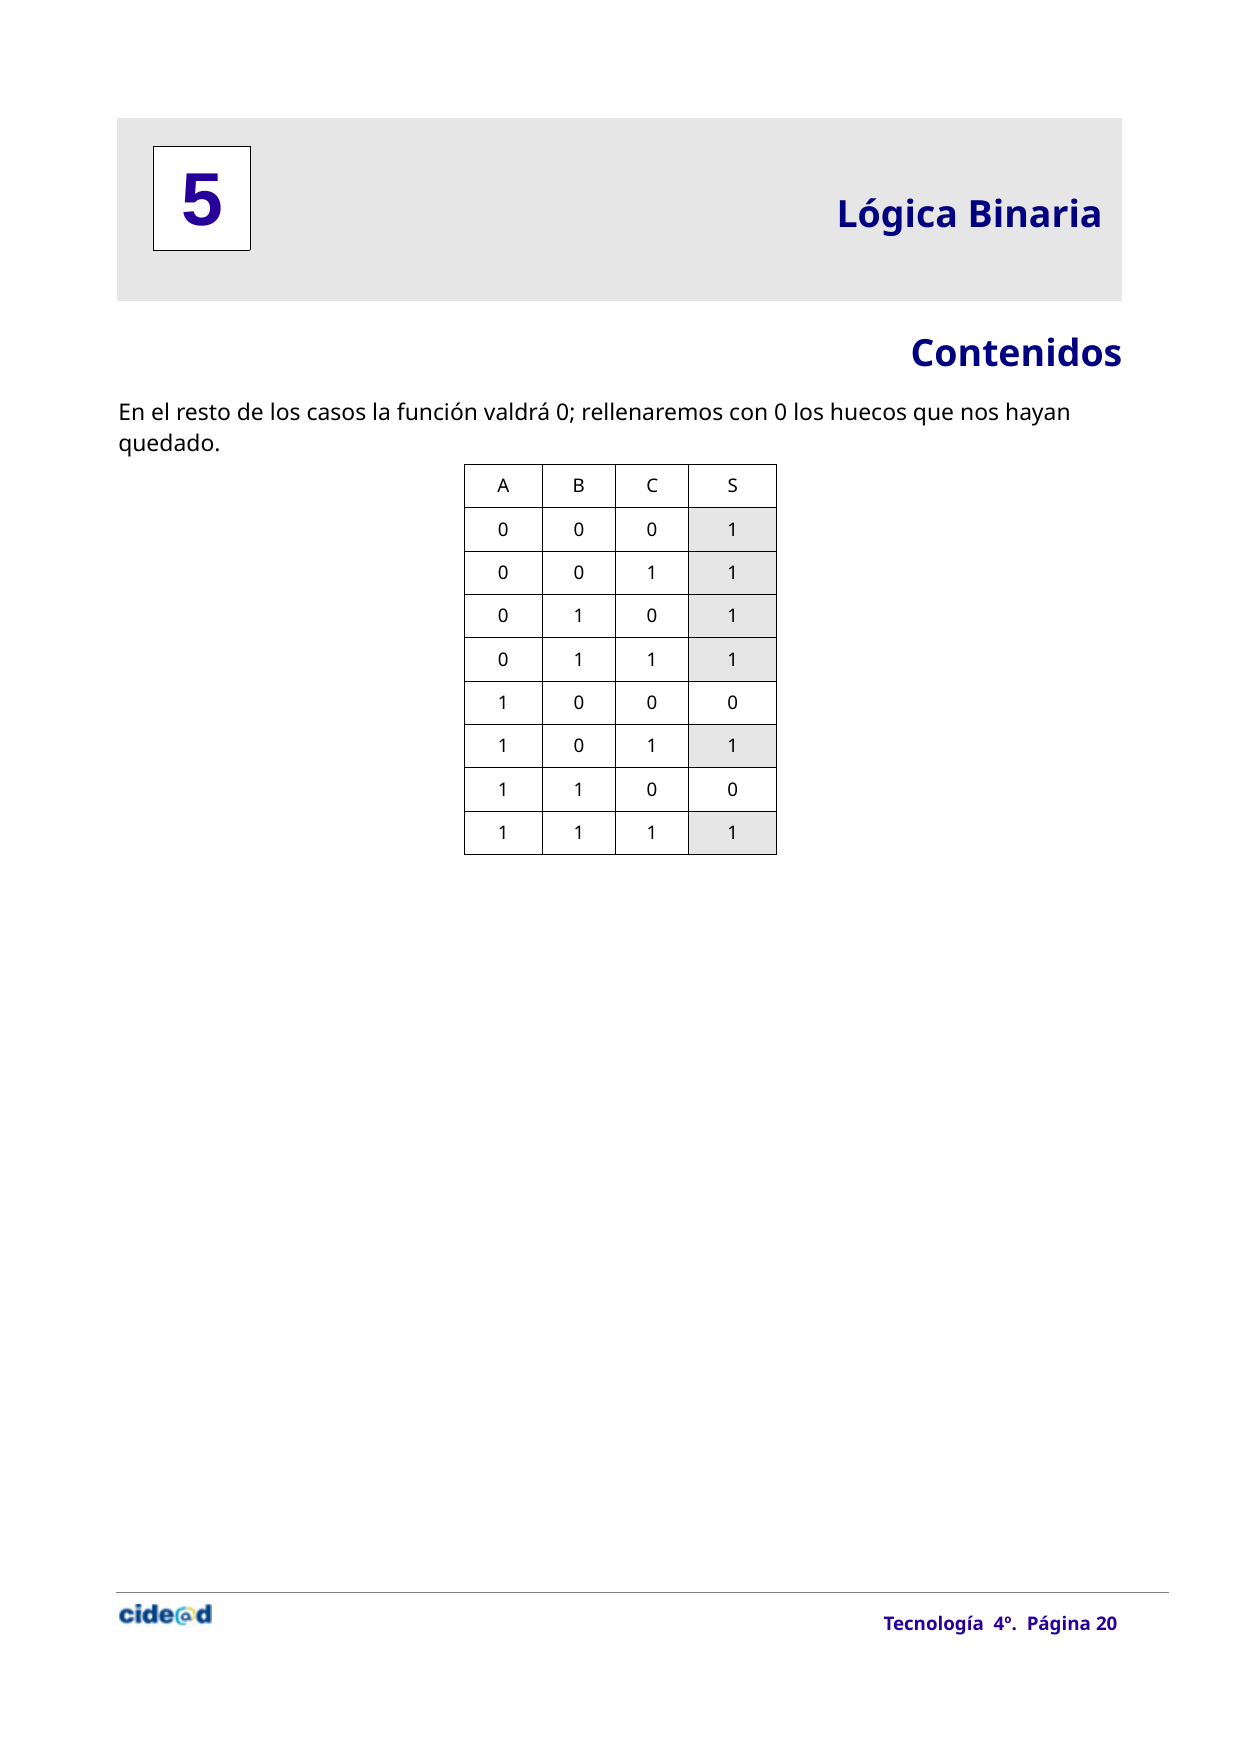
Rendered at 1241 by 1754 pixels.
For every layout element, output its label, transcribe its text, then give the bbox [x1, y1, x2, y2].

table_cell 1 [689, 638, 776, 681]
table_cell 1 [616, 638, 688, 681]
table_cell 0 [465, 638, 542, 681]
table_cell 1 [616, 725, 688, 767]
table_cell 0 [689, 682, 776, 724]
table_cell 0 [616, 595, 688, 637]
table_header A [465, 465, 542, 507]
text En el resto de los casos la función valdrá 0; rellenaremos con 0 los huecos que nos hayan quedado. [118, 395, 1122, 458]
table_cell 1 [689, 812, 776, 854]
table_cell 1 [689, 595, 776, 637]
table_cell 1 [465, 768, 542, 811]
table_cell 1 [689, 508, 776, 551]
table_cell 1 [465, 682, 542, 724]
table_cell 1 [689, 552, 776, 594]
table_header C [616, 465, 688, 507]
table_cell 1 [689, 725, 776, 767]
table_header B [543, 465, 615, 507]
picture [118, 1604, 212, 1627]
table_cell 1 [616, 812, 688, 854]
table_cell 0 [543, 682, 615, 724]
table_cell 1 [543, 638, 615, 681]
table_cell 1 [543, 812, 615, 854]
table_cell 0 [543, 725, 615, 767]
table_cell 0 [465, 508, 542, 551]
table_cell 0 [616, 682, 688, 724]
table_cell 0 [543, 552, 615, 594]
table_cell 0 [543, 508, 615, 551]
table_cell 0 [616, 768, 688, 811]
table_header S [689, 465, 776, 507]
table_cell 1 [465, 725, 542, 767]
table_cell 1 [543, 595, 615, 637]
table_cell 0 [465, 595, 542, 637]
table_cell 1 [465, 812, 542, 854]
table_cell 1 [616, 552, 688, 594]
table_cell 1 [543, 768, 615, 811]
title Contenidos [118, 326, 1122, 377]
table_cell 0 [465, 552, 542, 594]
table_cell 0 [689, 768, 776, 811]
table_cell 0 [616, 508, 688, 551]
